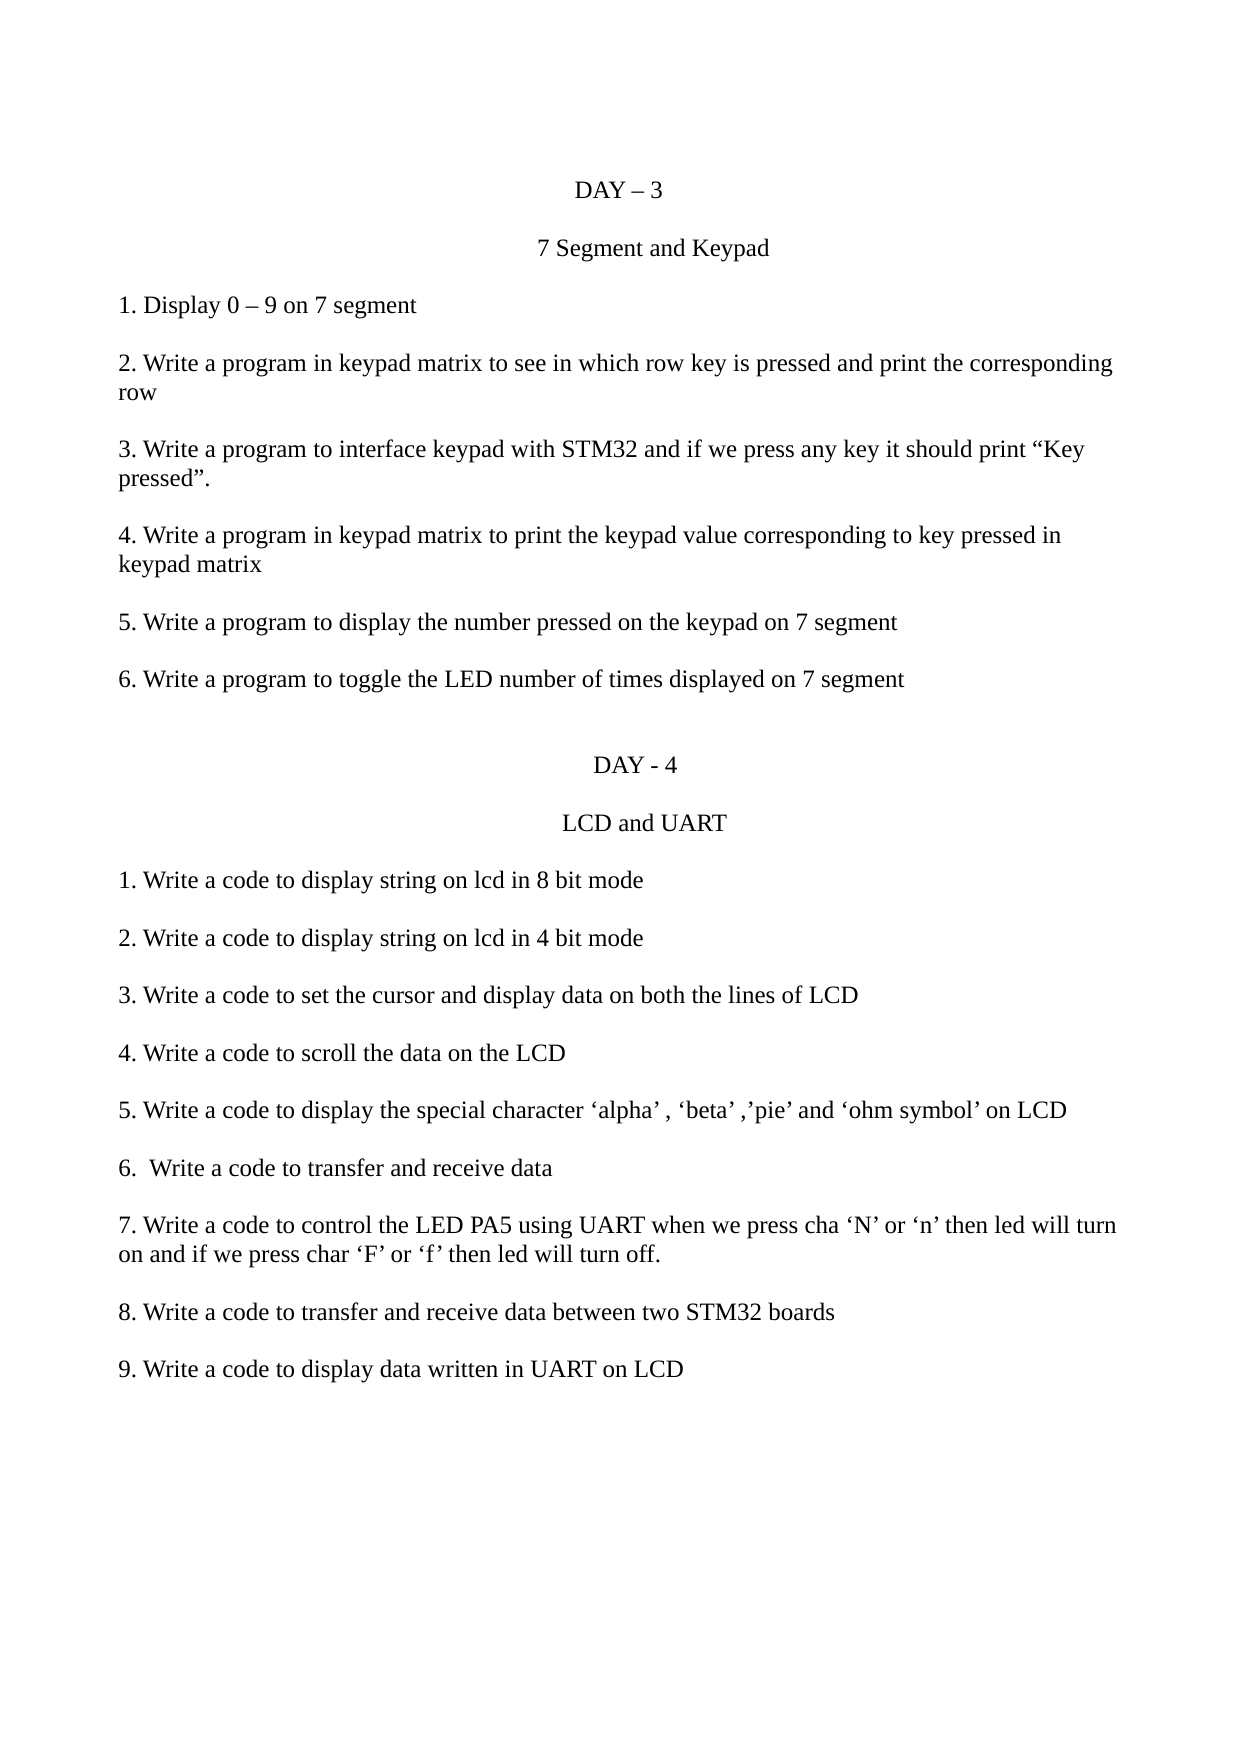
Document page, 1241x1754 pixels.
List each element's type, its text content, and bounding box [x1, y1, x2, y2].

text 1. Write a code to display string on lcd in 8 bit mode [118, 866, 1122, 894]
text 3. Write a code to set the cursor and display data on both the lines of LCD [118, 981, 1122, 1009]
text 5. Write a code to display the special character ‘alpha’ , ‘beta’ ,’pie’ and ‘ohm symbol’ on LCD [118, 1096, 1122, 1124]
text 6. Write a code to transfer and receive data [118, 1153, 1122, 1182]
text 8. Write a code to transfer and receive data between two STM32 boards [118, 1297, 1122, 1326]
text 6. Write a program to toggle the LED number of times displayed on 7 segment [118, 664, 1122, 693]
text 2. Write a code to display string on lcd in 4 bit mode [118, 923, 1122, 952]
text DAY - 4 [118, 751, 1122, 779]
text 9. Write a code to display data written in UART on LCD [118, 1354, 1122, 1383]
text 1. Display 0 – 9 on 7 segment [118, 291, 1122, 319]
text DAY – 3 [118, 176, 1122, 204]
text 4. Write a program in keypad matrix to print the keypad value corresponding to key pressed in keypad matrix [118, 521, 1122, 578]
text LCD and UART [118, 808, 1122, 837]
text 4. Write a code to scroll the data on the LCD [118, 1038, 1122, 1067]
text 3. Write a program to interface keypad with STM32 and if we press any key it should print “Key pressed”. [118, 434, 1122, 492]
text 7. Write a code to control the LED PA5 using UART when we press cha ‘N’ or ‘n’ then led will turn on and if we press char ‘F’ or ‘f’ then led will turn off. [118, 1211, 1122, 1268]
text 2. Write a program in keypad matrix to see in which row key is pressed and print the corresponding row [118, 348, 1122, 406]
text 7 Segment and Keypad [118, 233, 1122, 262]
text 5. Write a program to display the number pressed on the keypad on 7 segment [118, 607, 1122, 636]
